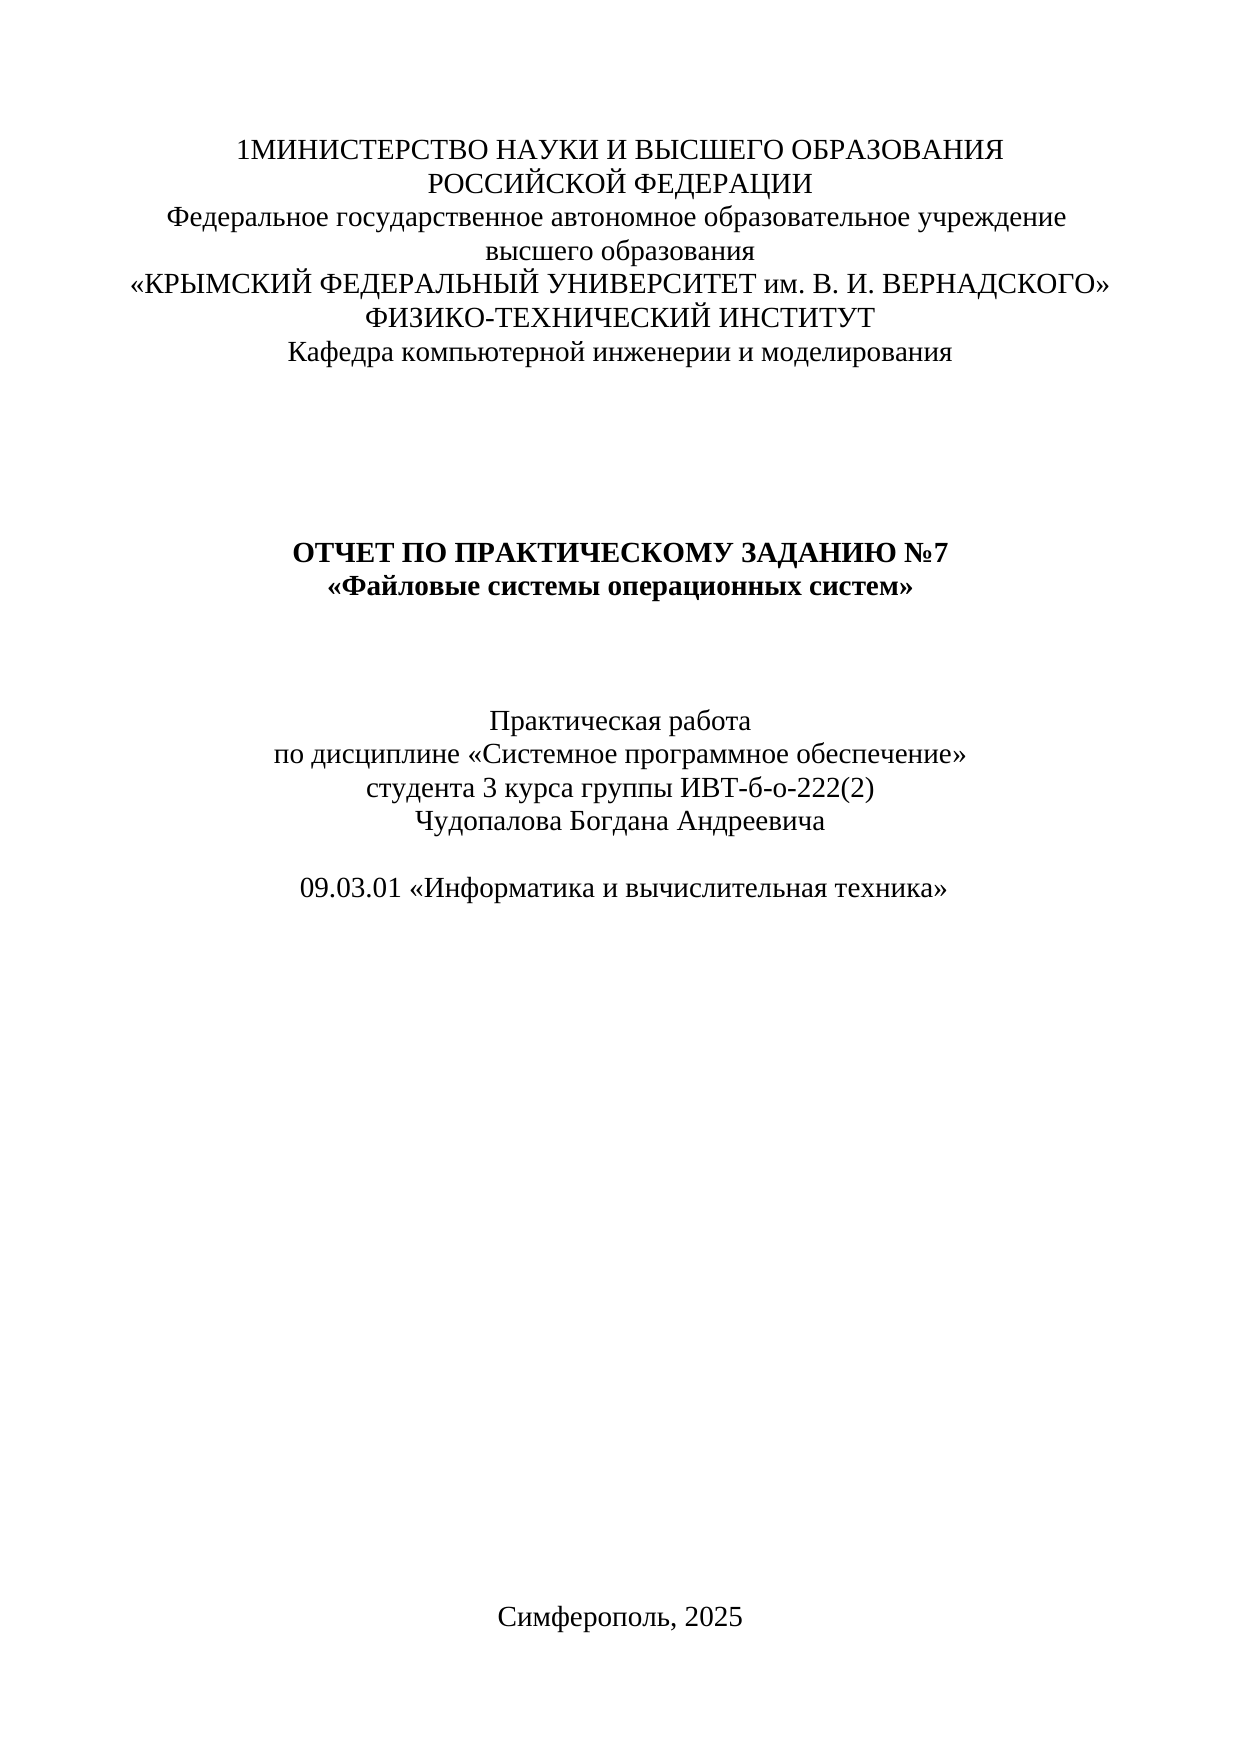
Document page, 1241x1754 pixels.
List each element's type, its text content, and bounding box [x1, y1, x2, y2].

text студента 3 курса группы ИВТ-б-о-222(2) [118, 770, 1122, 803]
text «Файловые системы операционных систем» [118, 568, 1122, 602]
text Практическая работа [118, 703, 1122, 736]
text 09.03.01 «Информатика и вычислительная техника» [118, 870, 1122, 904]
text Федеральное государственное автономное образовательное учреждение высшего образования [118, 199, 1122, 267]
text Чудопалова Богдана Андреевича [118, 803, 1122, 837]
text ФИЗИКО-ТЕХНИЧЕСКИЙ ИНСТИТУТ [118, 300, 1122, 334]
text 1МИНИСТЕРСТВО НАУКИ И ВЫСШЕГО ОБРАЗОВАНИЯ РОССИЙСКОЙ ФЕДЕРАЦИИ [118, 132, 1122, 199]
text Кафедра компьютерной инженерии и моделирования [118, 334, 1122, 367]
text по дисциплине «Системное программное обеспечение» [118, 736, 1122, 770]
text «КРЫМСКИЙ ФЕДЕРАЛЬНЫЙ УНИВЕРСИТЕТ им. В. И. ВЕРНАДСКОГО» [118, 267, 1122, 300]
text ОТЧЕТ ПО ПРАКТИЧЕСКОМУ ЗАДАНИЮ №7 [118, 535, 1122, 568]
text Симферополь, 2025 [118, 1599, 1122, 1632]
